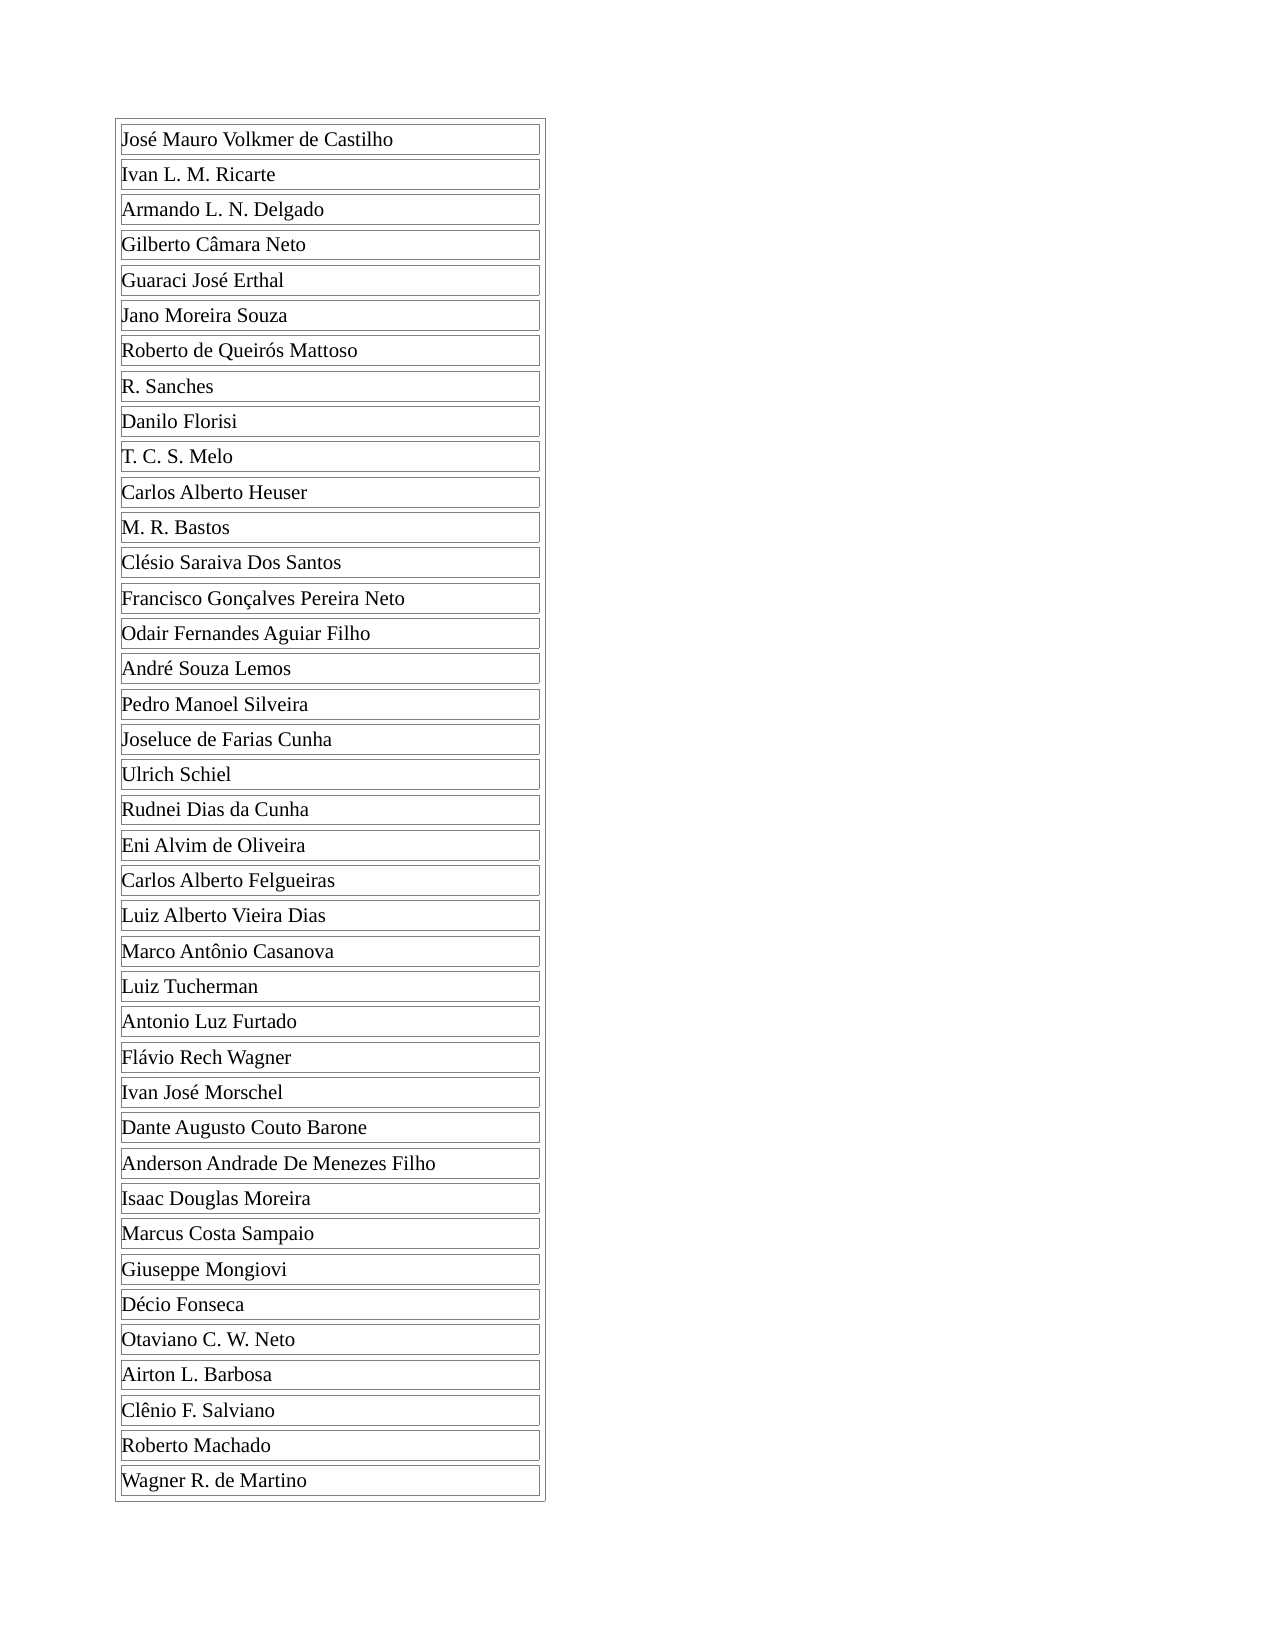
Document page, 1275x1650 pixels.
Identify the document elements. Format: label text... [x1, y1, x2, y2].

table_cell Rudnei Dias da Cunha [118, 789, 542, 824]
table_cell Airton L. Barbosa [118, 1354, 542, 1389]
table_cell Flávio Rech Wagner [118, 1036, 542, 1072]
table_cell Isaac Douglas Moreira [118, 1178, 542, 1213]
table_cell Eni Alvim de Oliveira [118, 824, 542, 860]
table_cell R. Sanches [118, 365, 542, 401]
table_cell Luiz Tucherman [118, 966, 542, 1001]
table_cell Dante Augusto Couto Barone [118, 1107, 542, 1142]
table_cell Ivan José Morschel [118, 1072, 542, 1107]
table_cell Otaviano C. W. Neto [118, 1319, 542, 1354]
table_cell Jano Moreira Souza [118, 295, 542, 330]
table_cell Ivan L. M. Ricarte [118, 154, 542, 189]
table_cell Giuseppe Mongiovi [118, 1248, 542, 1283]
table_cell Luiz Alberto Vieira Dias [118, 895, 542, 930]
table_cell Odair Fernandes Aguiar Filho [118, 613, 542, 648]
table_cell Carlos Alberto Felgueiras [118, 860, 542, 895]
table_cell T. C. S. Melo [118, 436, 542, 471]
table_cell Joseluce de Farias Cunha [118, 719, 542, 754]
table_cell Francisco Gonçalves Pereira Neto [118, 577, 542, 612]
table_cell Guaraci José Erthal [118, 259, 542, 295]
table_cell Danilo Florisi [118, 401, 542, 436]
table_cell Antonio Luz Furtado [118, 1001, 542, 1036]
table_cell Marcus Costa Sampaio [118, 1213, 542, 1248]
table_cell Pedro Manoel Silveira [118, 683, 542, 718]
table_cell Armando L. N. Delgado [118, 189, 542, 224]
table_cell Ulrich Schiel [118, 754, 542, 789]
table_cell Gilberto Câmara Neto [118, 224, 542, 259]
table_cell Roberto Machado [118, 1425, 542, 1460]
table_cell Clênio F. Salviano [118, 1389, 542, 1425]
table_cell Clésio Saraiva Dos Santos [118, 542, 542, 577]
table_cell Anderson Andrade De Menezes Filho [118, 1142, 542, 1177]
table_cell M. R. Bastos [118, 507, 542, 542]
table_cell André Souza Lemos [118, 648, 542, 683]
table_cell Carlos Alberto Heuser [118, 471, 542, 507]
table_cell Wagner R. de Martino [118, 1460, 542, 1495]
table_cell Décio Fonseca [118, 1284, 542, 1319]
table_cell Marco Antônio Casanova [118, 930, 542, 966]
table_cell Roberto de Queirós Mattoso [118, 330, 542, 365]
table_cell José Mauro Volkmer de Castilho [118, 119, 542, 153]
